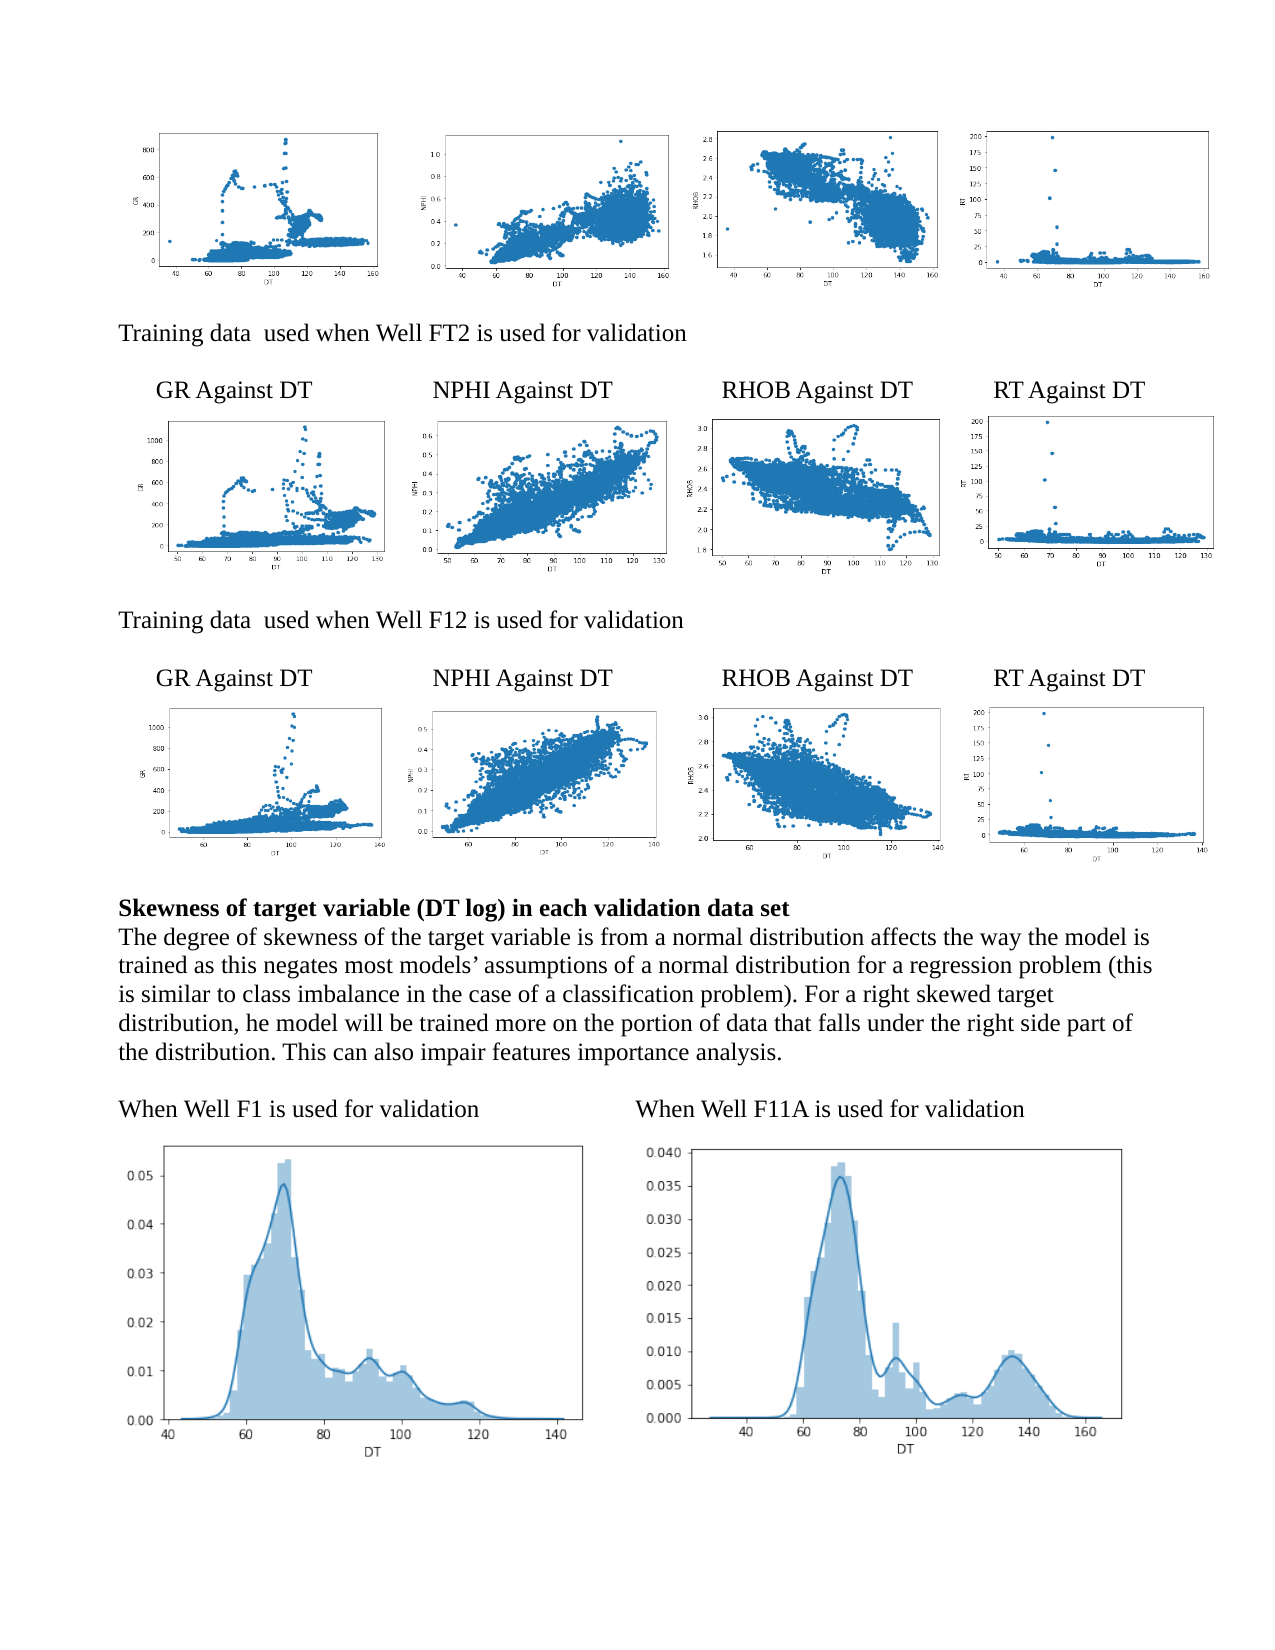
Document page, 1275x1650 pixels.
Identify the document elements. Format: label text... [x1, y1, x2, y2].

picture [407, 417, 671, 576]
picture [682, 416, 944, 579]
text The degree of skewness of the target variable is from a normal distribution affects the way the model is trained as this negates most models’ assumptions of a normal distribution for a regression problem (this is similar to class imbalance in the case of a classification problem). For a right skewed target distribution, he model will be trained more on the portion of data that falls under the right side part of the distribution. This can also impair features importance analysis. [118, 922, 1157, 1065]
text When Well F1 is used for validation When Well F11A is used for validation [118, 1094, 1157, 1123]
text Training data used when Well F12 is used for validation [118, 605, 1157, 634]
picture [688, 127, 943, 291]
picture [117, 1138, 591, 1467]
picture [416, 131, 674, 291]
picture [403, 707, 665, 859]
picture [959, 703, 1212, 866]
picture [636, 1140, 1129, 1465]
picture [128, 129, 383, 289]
picture [956, 412, 1218, 571]
picture [683, 705, 949, 863]
picture [133, 417, 388, 574]
picture [135, 704, 390, 860]
text GR Against DT NPHI Against DT RHOB Against DT RT Against DT [118, 663, 1157, 692]
text GR Against DT NPHI Against DT RHOB Against DT RT Against DT [118, 375, 1157, 404]
text Training data used when Well FT2 is used for validation [118, 204, 1157, 347]
picture [955, 127, 1213, 292]
text Skewness of target variable (DT log) in each validation data set [118, 893, 1157, 922]
